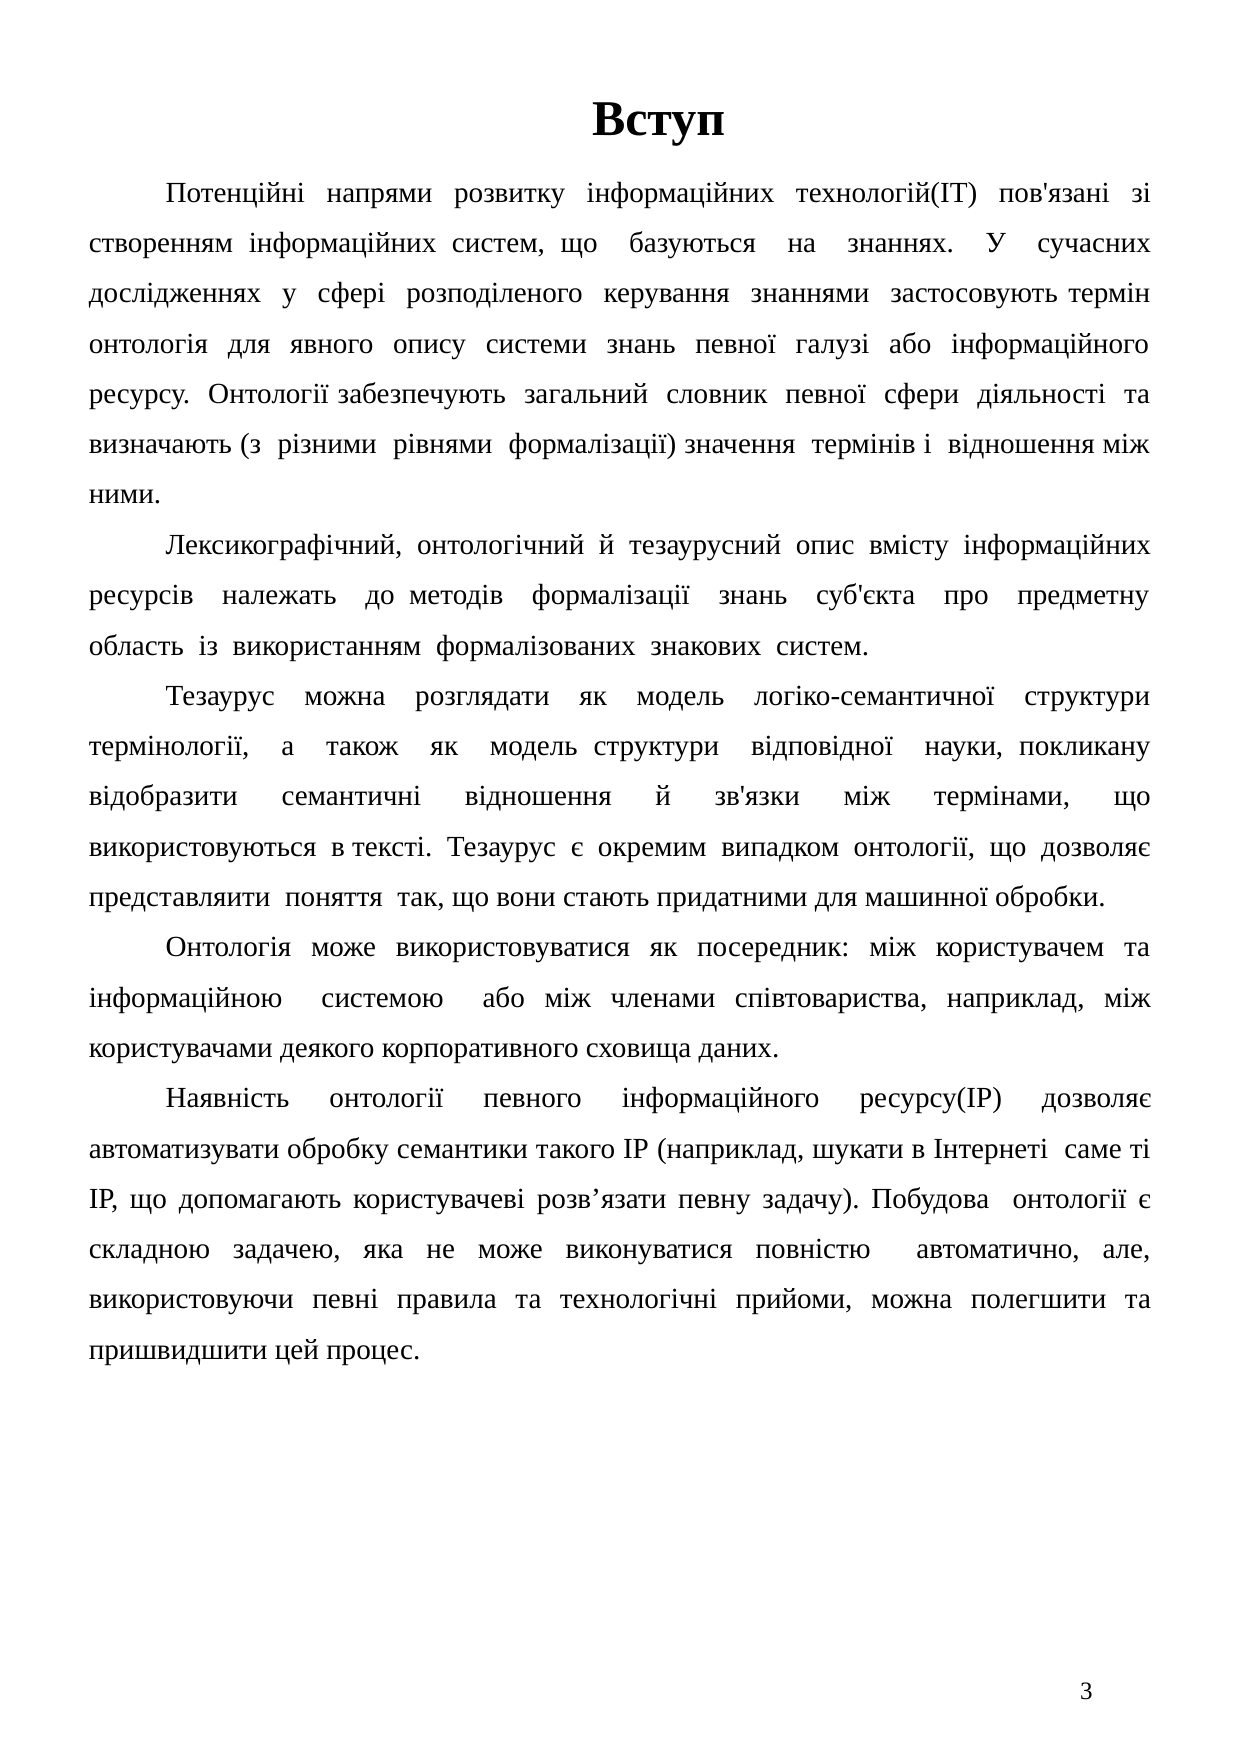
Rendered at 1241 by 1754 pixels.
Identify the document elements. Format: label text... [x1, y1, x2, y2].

text Онтологія може використовуватися як посередник: між користувачем та інформаційною системою або між членами співтовариства, наприклад, між користувачами деякого корпоративного сховища даних. [88, 929, 1152, 1064]
subtitle Вступ [88, 88, 1152, 146]
text Тезаурус можна розглядати як модель логіко-семантичної структури термінології, а також як модель структури відповідної науки, покликану відобразити семантичні відношення й зв'язки між термінами, що використовуються в тексті. Тезаурус є окремим випадком онтології, що дозволяє представляити поняття так, що вони стають придатними для машинної обробки. [88, 678, 1152, 913]
text Лексикографічний, онтологічний й тезаурусний опис вмісту інформаційних ресурсів належать до методів формалізації знань суб'єкта про предметну область із використанням формалізованих знакових систем. [88, 527, 1152, 661]
text Потенційні напрями розвитку інформаційних технологій(ІТ) пов'язані зі створенням інформаційних систем, що базуються на знаннях. У сучасних дослідженнях у сфері розподіленого керування знаннями застосовують термін онтологія для явного опису системи знань певної галузі або інформаційного ресурсу. Онтології забезпечують загальний словник певної сфери діяльності та визначають (з різними рівнями формалізації) значення термінів і відношення між ними. [88, 175, 1152, 510]
text Наявність онтології певного інформаційного ресурсу(ІР) дозволяє автоматизувати обробку семантики такого ІР (наприклад, шукати в Інтернеті саме ті ІР, що допомагають користувачеві розв’язати певну задачу). Побудова онтології є складною задачею, яка не може виконуватися повністю автоматично, але, використовуючи певні правила та технологічні прийоми, можна полегшити та пришвидшити цей процес. [88, 1080, 1152, 1366]
